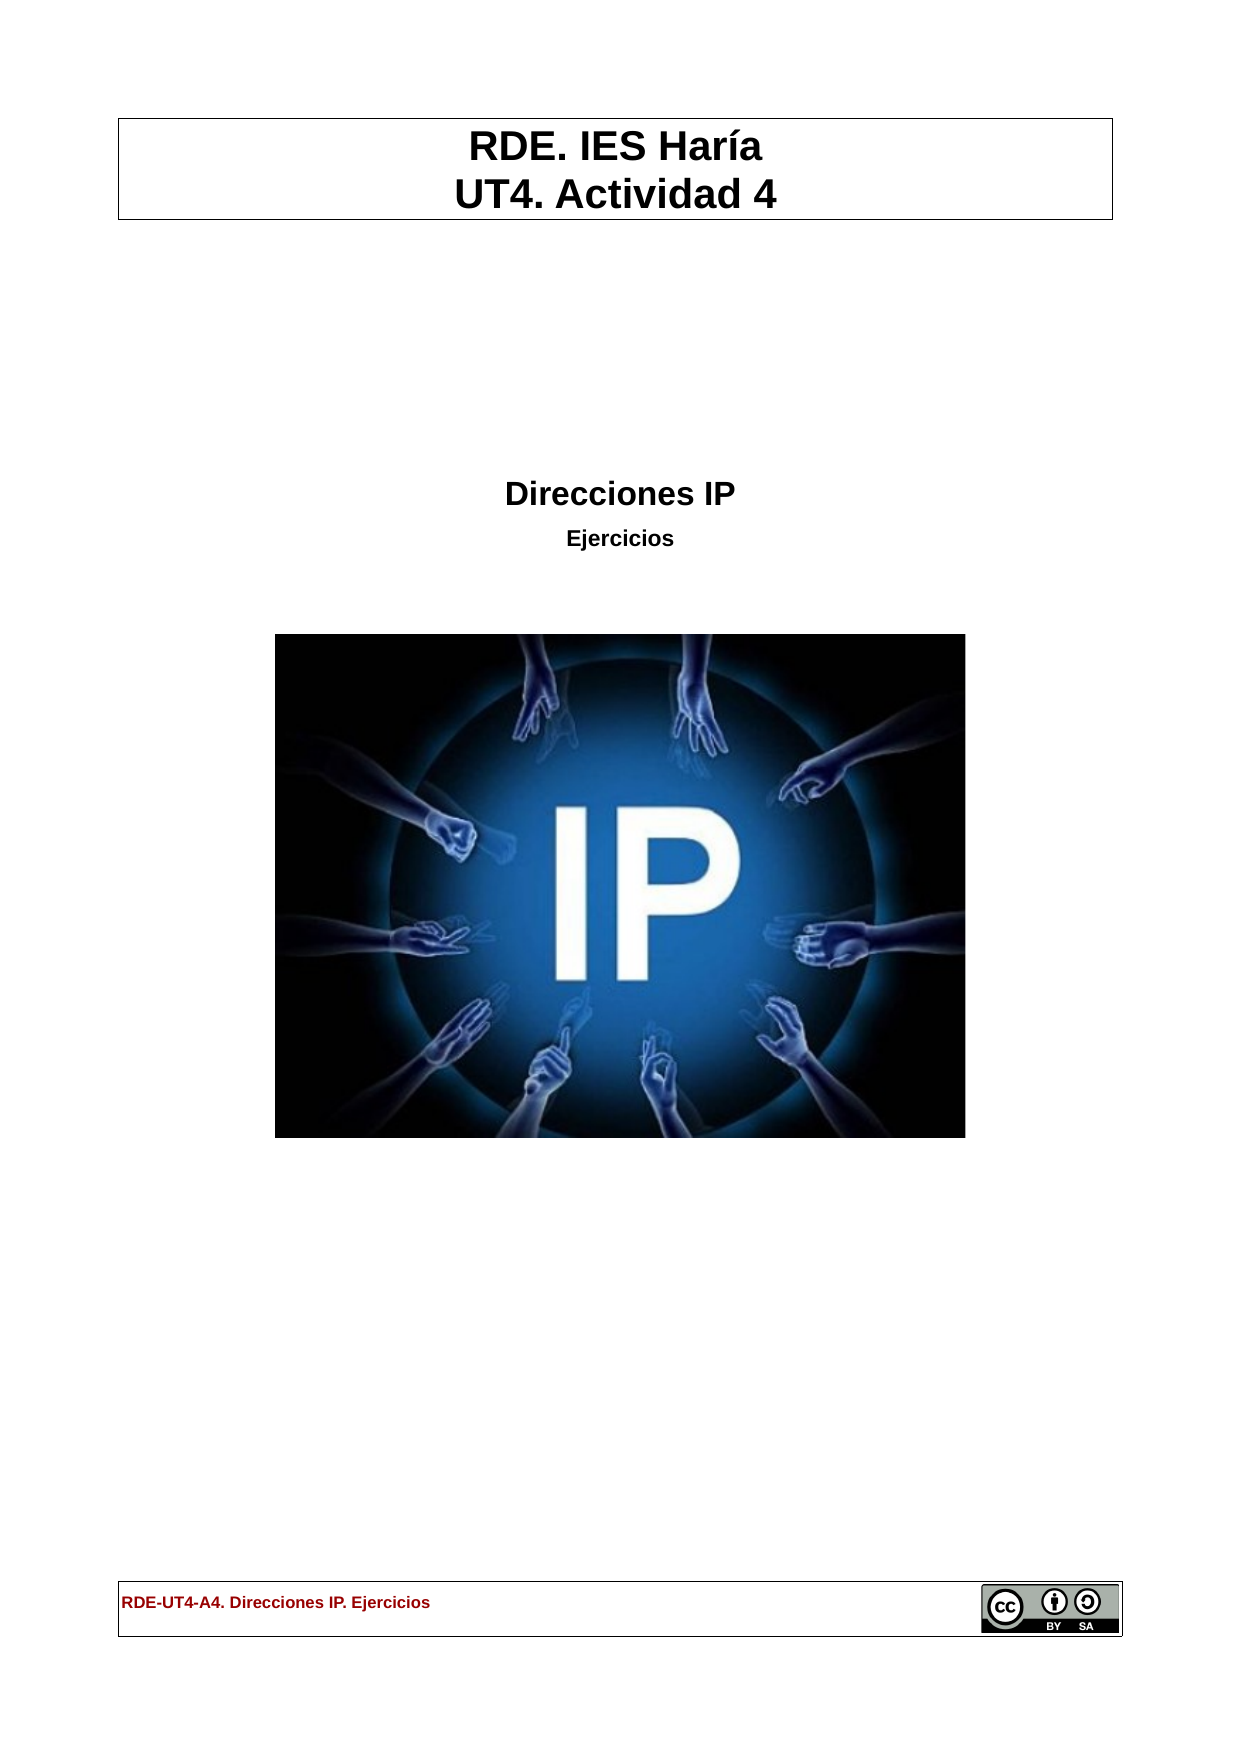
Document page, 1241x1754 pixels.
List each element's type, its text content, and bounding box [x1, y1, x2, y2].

subtitle Direcciones IP [118, 474, 1122, 512]
text Ejercicios [118, 525, 1122, 551]
text UT4. Actividad 4 [119, 166, 1112, 219]
text RDE. IES Haría [119, 119, 1112, 166]
picture [981, 1584, 1119, 1633]
picture [275, 634, 966, 1138]
